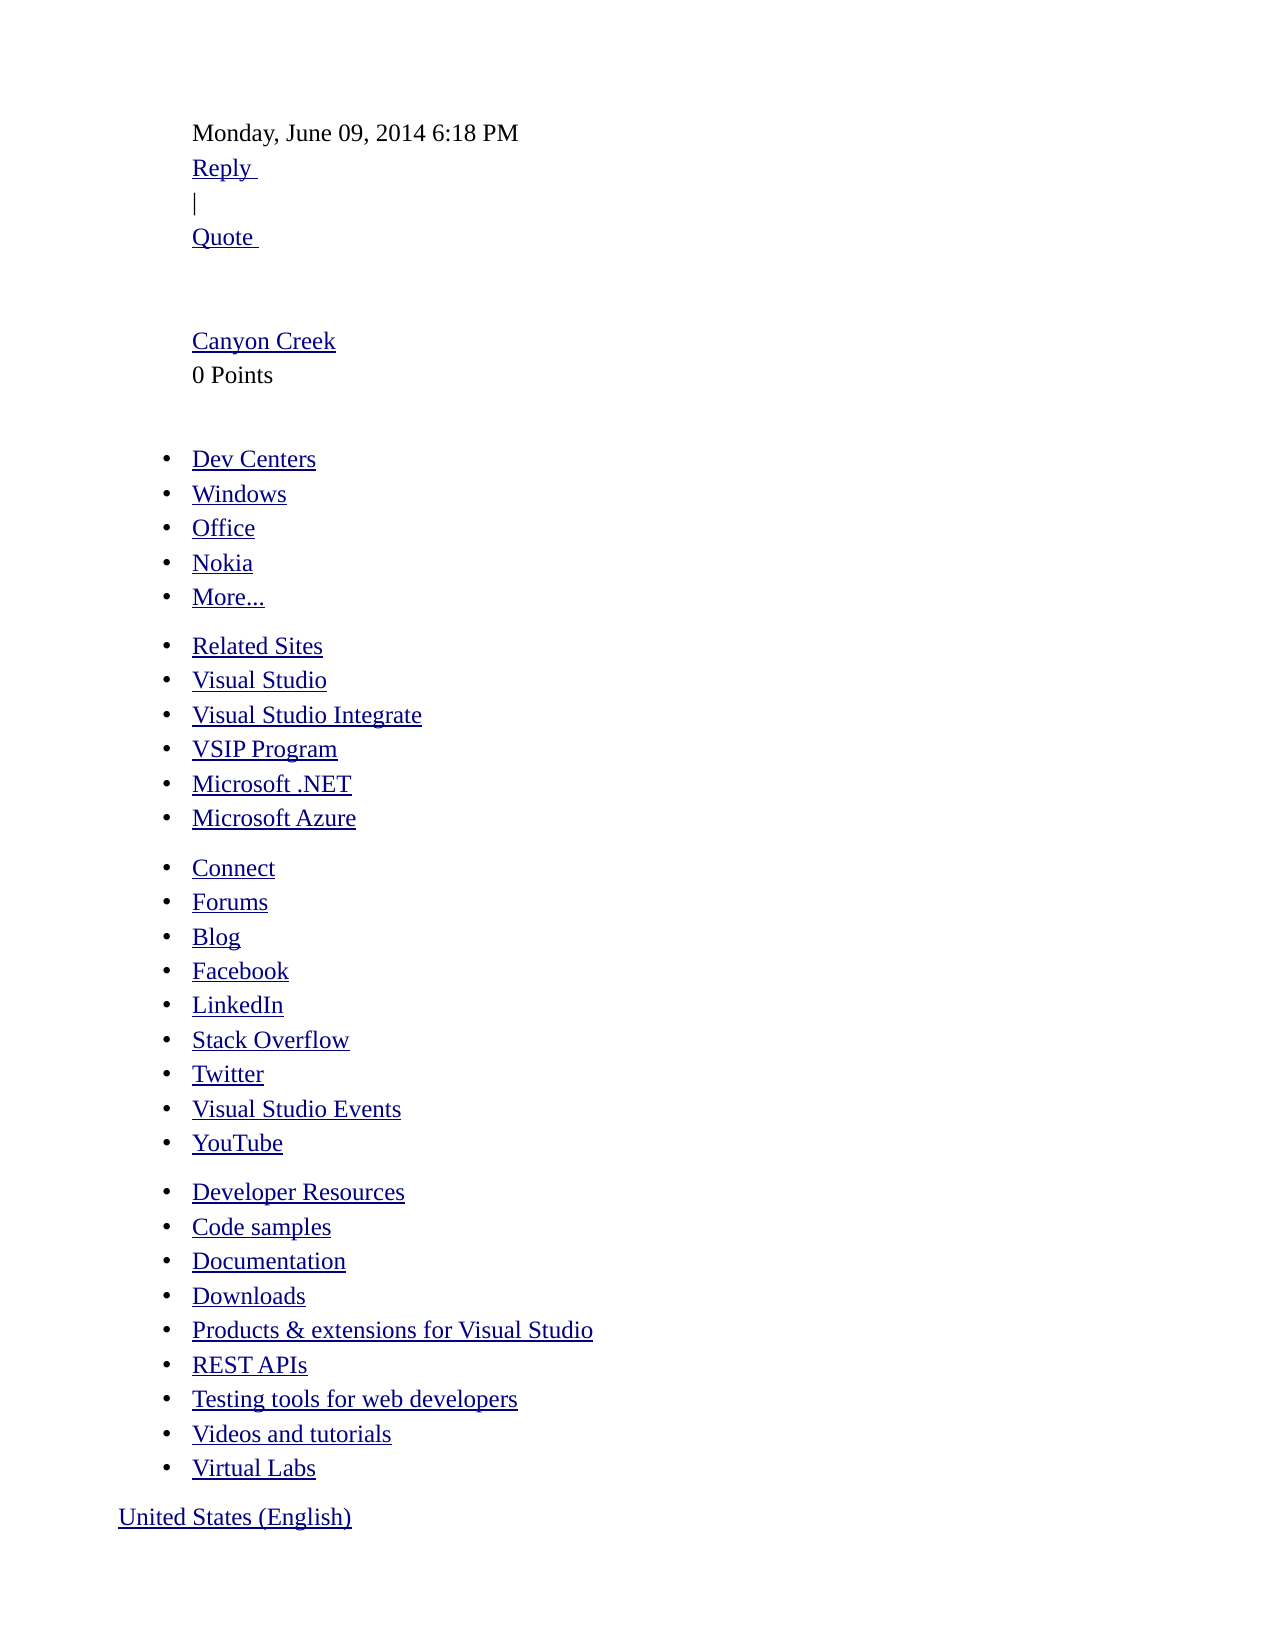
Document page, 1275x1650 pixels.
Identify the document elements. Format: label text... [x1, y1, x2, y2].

list | [162, 187, 1157, 216]
list Blog [162, 922, 1157, 950]
list REST APIs [162, 1350, 1157, 1379]
list Office [162, 513, 1157, 542]
list Visual Studio Events [162, 1094, 1157, 1123]
list Microsoft Azure [162, 803, 1157, 832]
list Products & extensions for Visual Studio [162, 1315, 1157, 1344]
list Virtual Labs [162, 1453, 1157, 1482]
list Twitter [162, 1059, 1157, 1088]
list Downloads [162, 1281, 1157, 1310]
list Dev Centers [162, 444, 1157, 473]
list Microsoft .NET [162, 769, 1157, 798]
list Developer Resources [162, 1177, 1157, 1206]
list Related Sites [162, 631, 1157, 660]
list Canyon Creek [162, 326, 1157, 355]
list Documentation [162, 1246, 1157, 1275]
list Videos and tutorials [162, 1419, 1157, 1448]
text United States (English) [118, 1502, 1157, 1531]
list Stack Overflow [162, 1025, 1157, 1054]
list Visual Studio Integrate [162, 700, 1157, 729]
list Windows [162, 479, 1157, 507]
list Reply [162, 153, 1157, 181]
list More... [162, 582, 1157, 611]
list LinkedIn [162, 991, 1157, 1019]
list Nokia [162, 548, 1157, 576]
list YouTube [162, 1128, 1157, 1157]
list Connect [162, 853, 1157, 881]
list Quote [162, 222, 1157, 250]
list Facebook [162, 956, 1157, 985]
list Code samples [162, 1212, 1157, 1241]
list Forums [162, 887, 1157, 916]
list VSIP Program [162, 734, 1157, 763]
list Monday, June 09, 2014 6:18 PM [162, 118, 1157, 147]
list Testing tools for web developers [162, 1384, 1157, 1413]
list 0 Points [162, 361, 1157, 389]
list Visual Studio [162, 666, 1157, 694]
